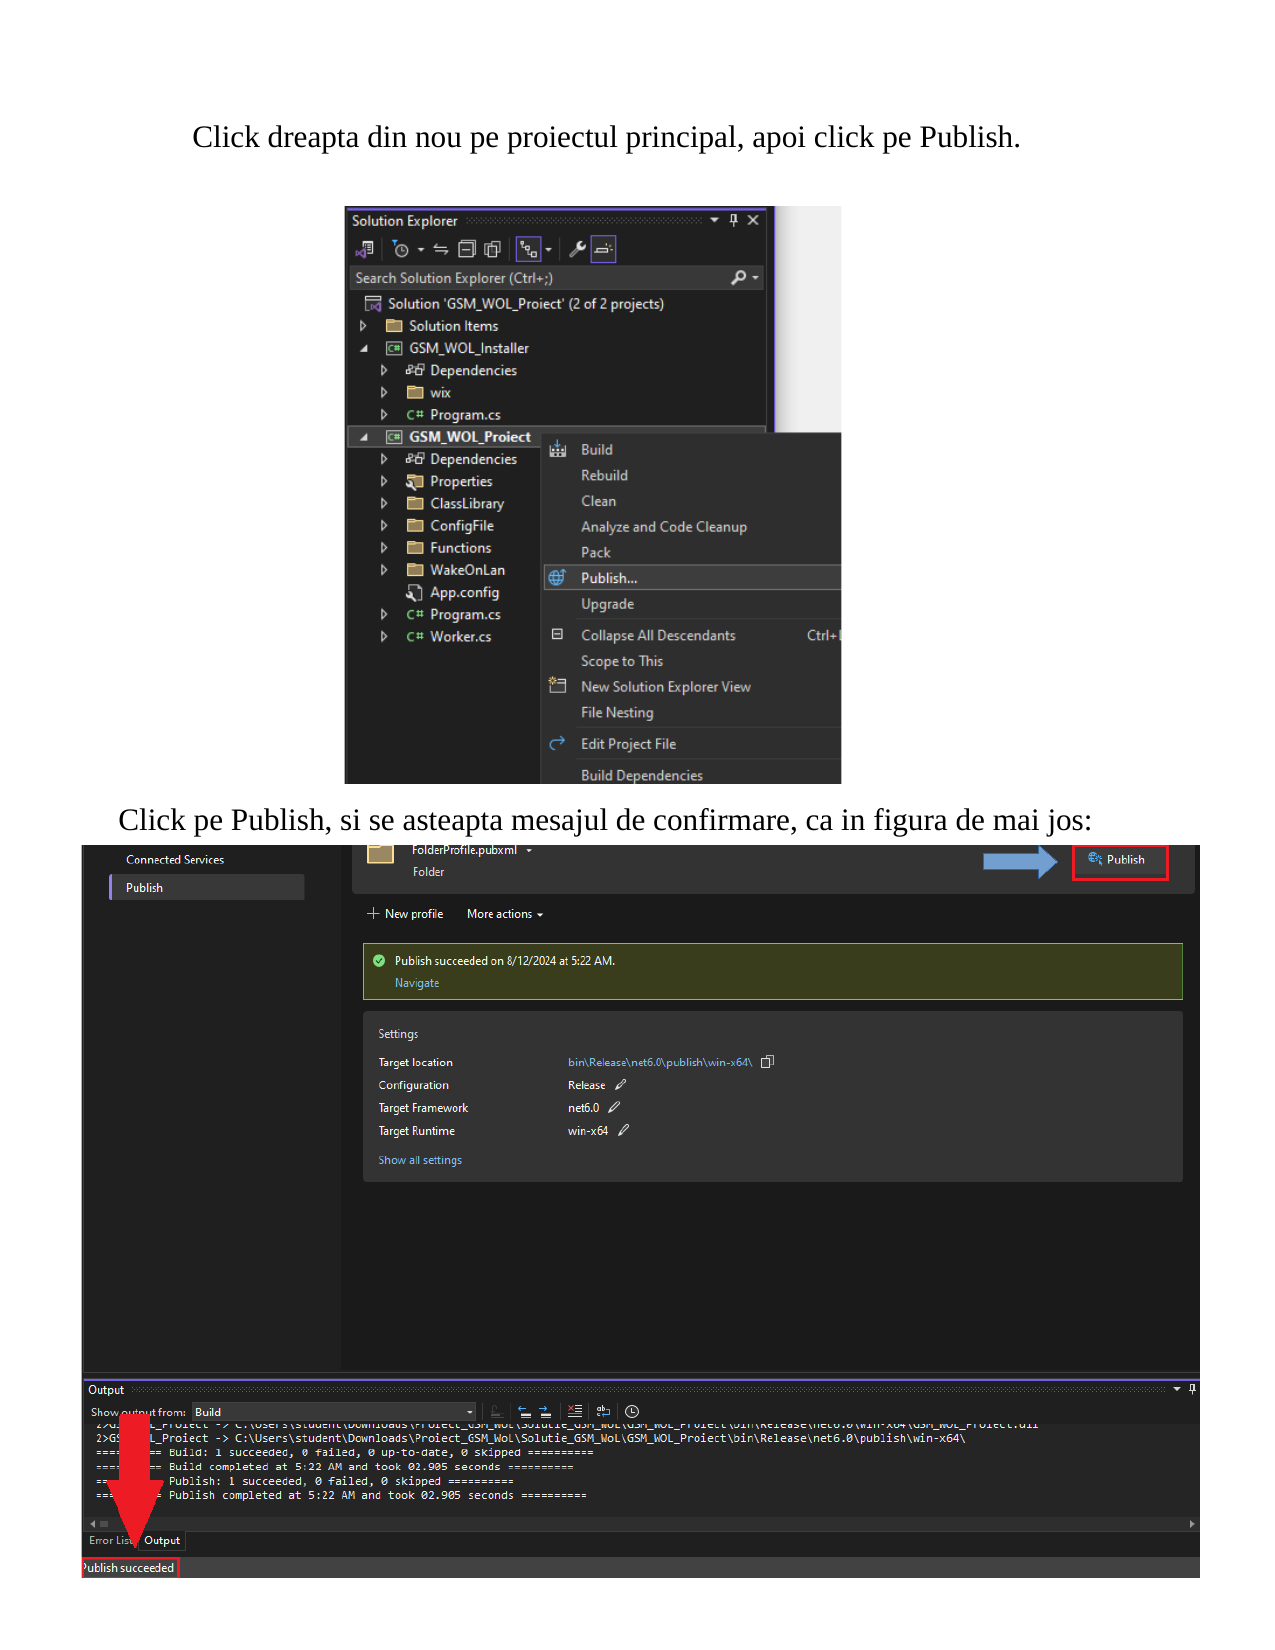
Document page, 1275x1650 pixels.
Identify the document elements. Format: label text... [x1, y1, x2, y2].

text Click pe Publish, si se asteapta mesajul de confirmare, ca in figura de mai jos: [118, 801, 1157, 837]
picture [81, 845, 1200, 1578]
text Click dreapta din nou pe proiectul principal, apoi click pe Publish. [118, 118, 1157, 190]
picture [344, 206, 842, 784]
